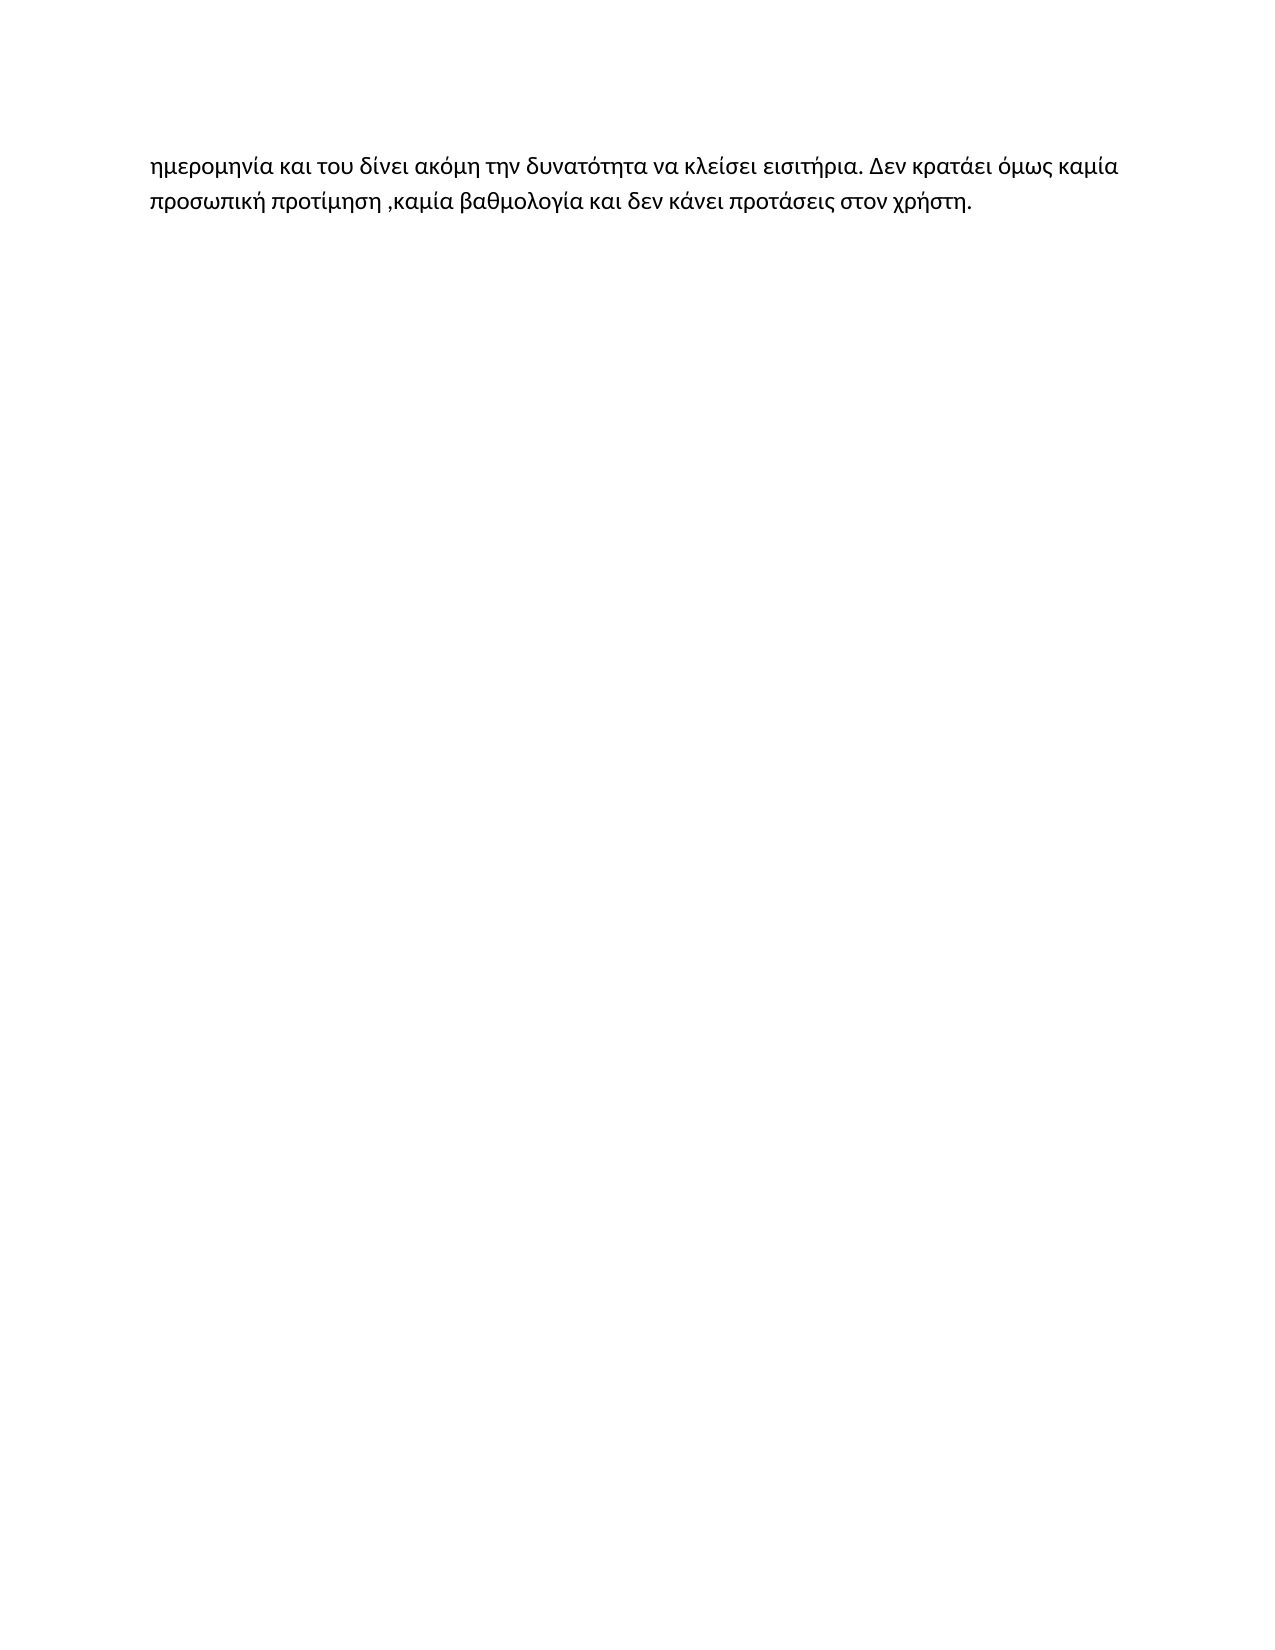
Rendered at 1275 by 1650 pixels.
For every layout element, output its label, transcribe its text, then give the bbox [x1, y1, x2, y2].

text ημερομηνία και του δίνει ακόμη την δυνατότητα να κλείσει εισιτήρια. Δεν κρατάει όμως καμία προσωπική προτίμηση ,καμία βαθμολογία και δεν κάνει προτάσεις στον χρήστη. [150, 150, 1125, 216]
